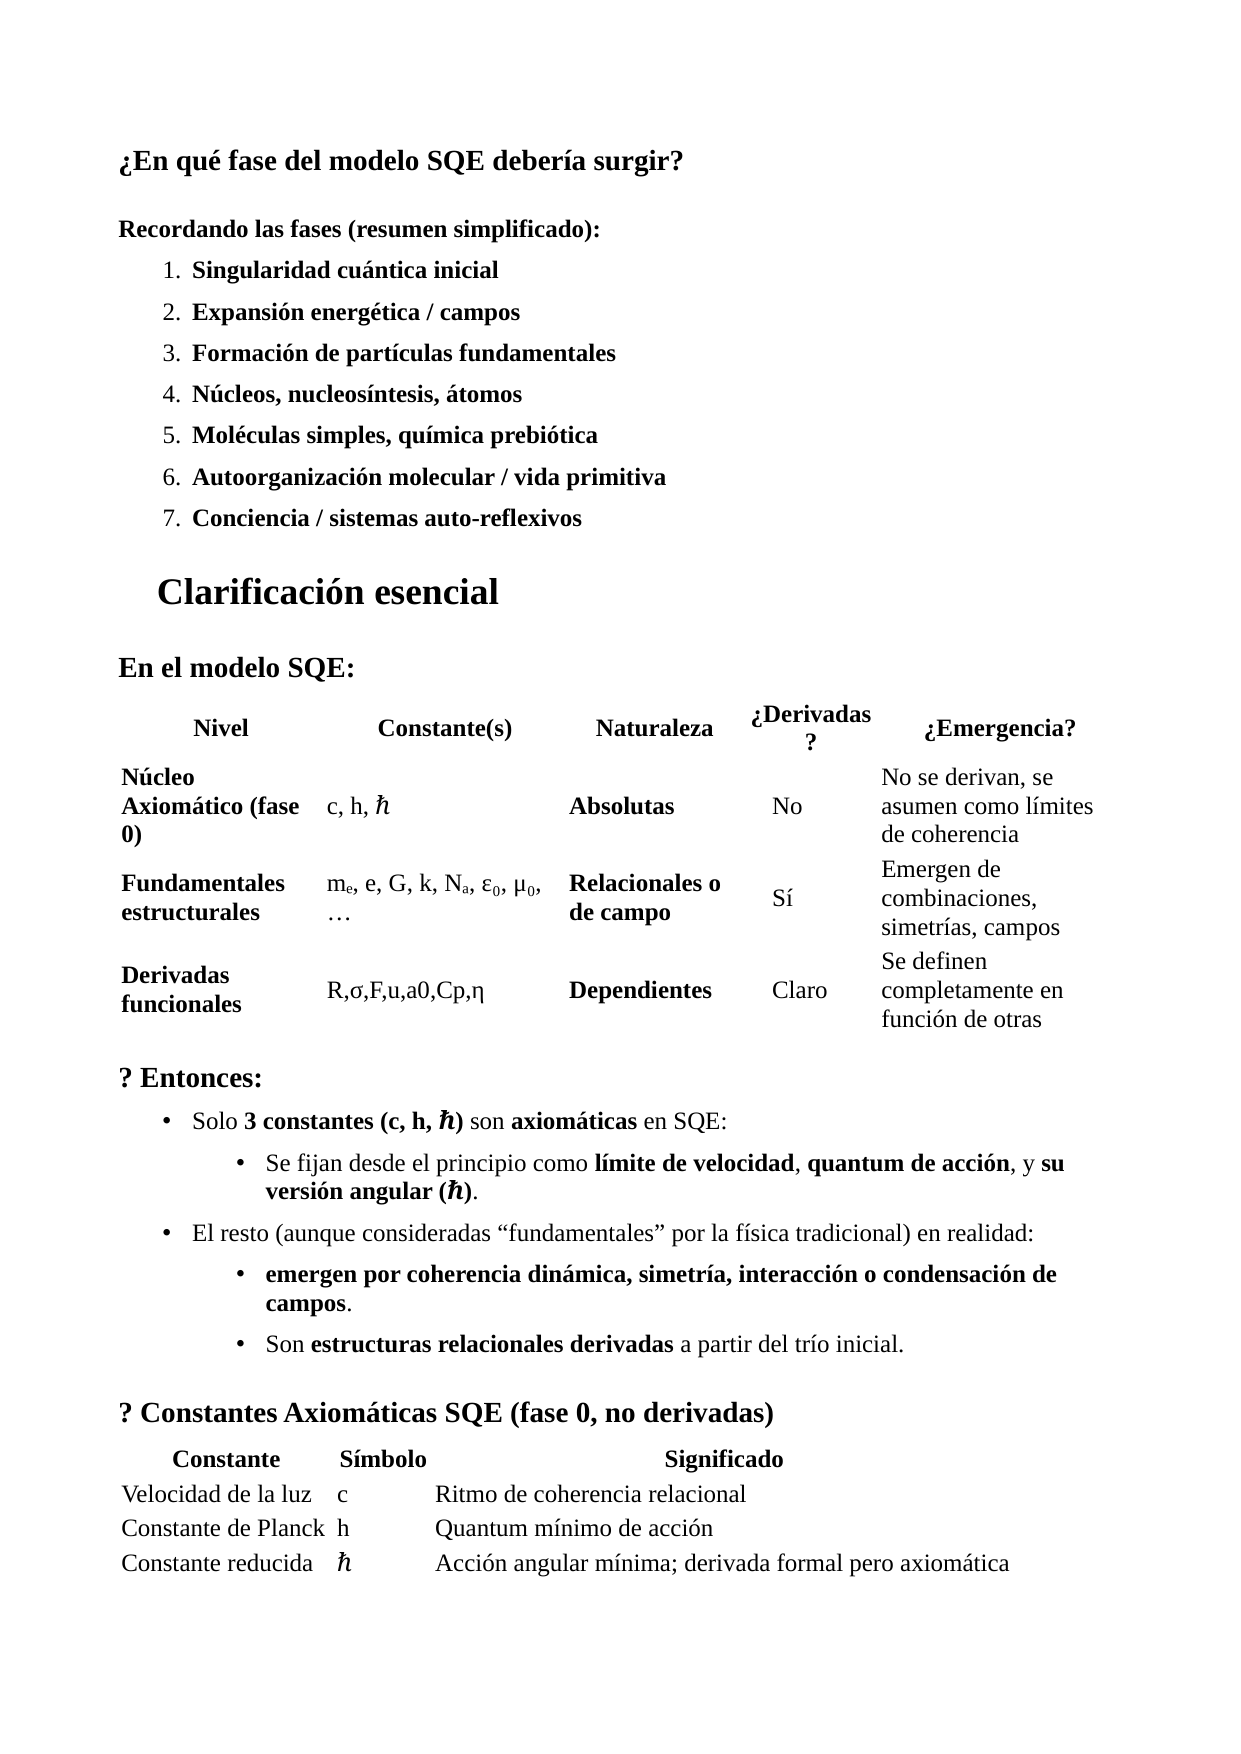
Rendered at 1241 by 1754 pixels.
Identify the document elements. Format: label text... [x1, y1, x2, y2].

list Autoorganización molecular / vida primitiva [162, 462, 1122, 490]
subtitle En el modelo SQE: [118, 650, 1122, 683]
list Moléculas simples, química prebiótica [162, 420, 1122, 449]
list emergen por coherencia dinámica, simetría, interacción o condensación de campos. [236, 1259, 1122, 1316]
table_cell Ritmo de coherencia relacional [432, 1476, 1016, 1510]
table_cell Derivadas funcionales [118, 943, 324, 1035]
table_cell Núcleo Axiomático (fase 0) [118, 759, 324, 851]
table_cell Se definen completamente en función de otras [878, 943, 1122, 1035]
subtitle ✅ Clarificación esencial [118, 569, 1122, 612]
table_header Nivel [118, 696, 324, 759]
table_cell Dependientes [566, 943, 743, 1035]
table_cell R,σ,F,u,a0​,Cp​,η [324, 943, 566, 1035]
subtitle ? Constantes Axiomáticas SQE (fase 0, no derivadas) [118, 1395, 1122, 1429]
list Expansión energética / campos [162, 297, 1122, 325]
table_cell mₑ, e, G, k, Nₐ, ε₀, μ₀, … [324, 851, 566, 943]
subtitle ? Entonces: [118, 1060, 1122, 1094]
table_cell Quantum mínimo de acción [432, 1510, 1016, 1545]
table_cell ✅ Claro [743, 943, 878, 1035]
list Se fijan desde el principio como límite de velocidad, quantum de acción, y su versión angular (ℏ). [236, 1148, 1122, 1205]
table_cell No se derivan, se asumen como límites de coherencia [878, 759, 1122, 851]
list Son estructuras relacionales derivadas a partir del trío inicial. [236, 1329, 1122, 1358]
table_cell Constante reducida [118, 1545, 334, 1579]
table_cell ✅ Sí [743, 851, 878, 943]
table_cell h [334, 1510, 432, 1545]
table_cell Relacionales o de campo [566, 851, 743, 943]
table_header Símbolo [334, 1441, 432, 1476]
table_cell c, h, ℏ [324, 759, 566, 851]
table_cell Fundamentales estructurales [118, 851, 324, 943]
list Núcleos, nucleosíntesis, átomos [162, 379, 1122, 408]
table_cell ❌ No [743, 759, 878, 851]
table_cell ℏ [334, 1545, 432, 1579]
subtitle ¿En qué fase del modelo SQE debería surgir? [118, 143, 1122, 177]
subtitle Recordando las fases (resumen simplificado): [118, 214, 1122, 243]
table_cell Absolutas [566, 759, 743, 851]
table_header ¿Emergencia? [878, 696, 1122, 759]
table_header Constante(s) [324, 696, 566, 759]
table_cell Acción angular mínima; derivada formal pero axiomática [432, 1545, 1016, 1579]
table_cell Constante de Planck [118, 1510, 334, 1545]
list Singularidad cuántica inicial [162, 255, 1122, 284]
table_cell c [334, 1476, 432, 1510]
list Solo 3 constantes (c, h, ℏ) son axiomáticas en SQE: [162, 1106, 1122, 1135]
table_header Constante [118, 1441, 334, 1476]
list Conciencia / sistemas auto-reflexivos [162, 503, 1122, 532]
list Formación de partículas fundamentales [162, 338, 1122, 367]
table_header ¿Derivadas? [743, 696, 878, 759]
table_cell Velocidad de la luz [118, 1476, 334, 1510]
table_header Significado [432, 1441, 1016, 1476]
table_cell Emergen de combinaciones, simetrías, campos [878, 851, 1122, 943]
list El resto (aunque consideradas “fundamentales” por la física tradicional) en realidad: [162, 1218, 1122, 1246]
table_header Naturaleza [566, 696, 743, 759]
